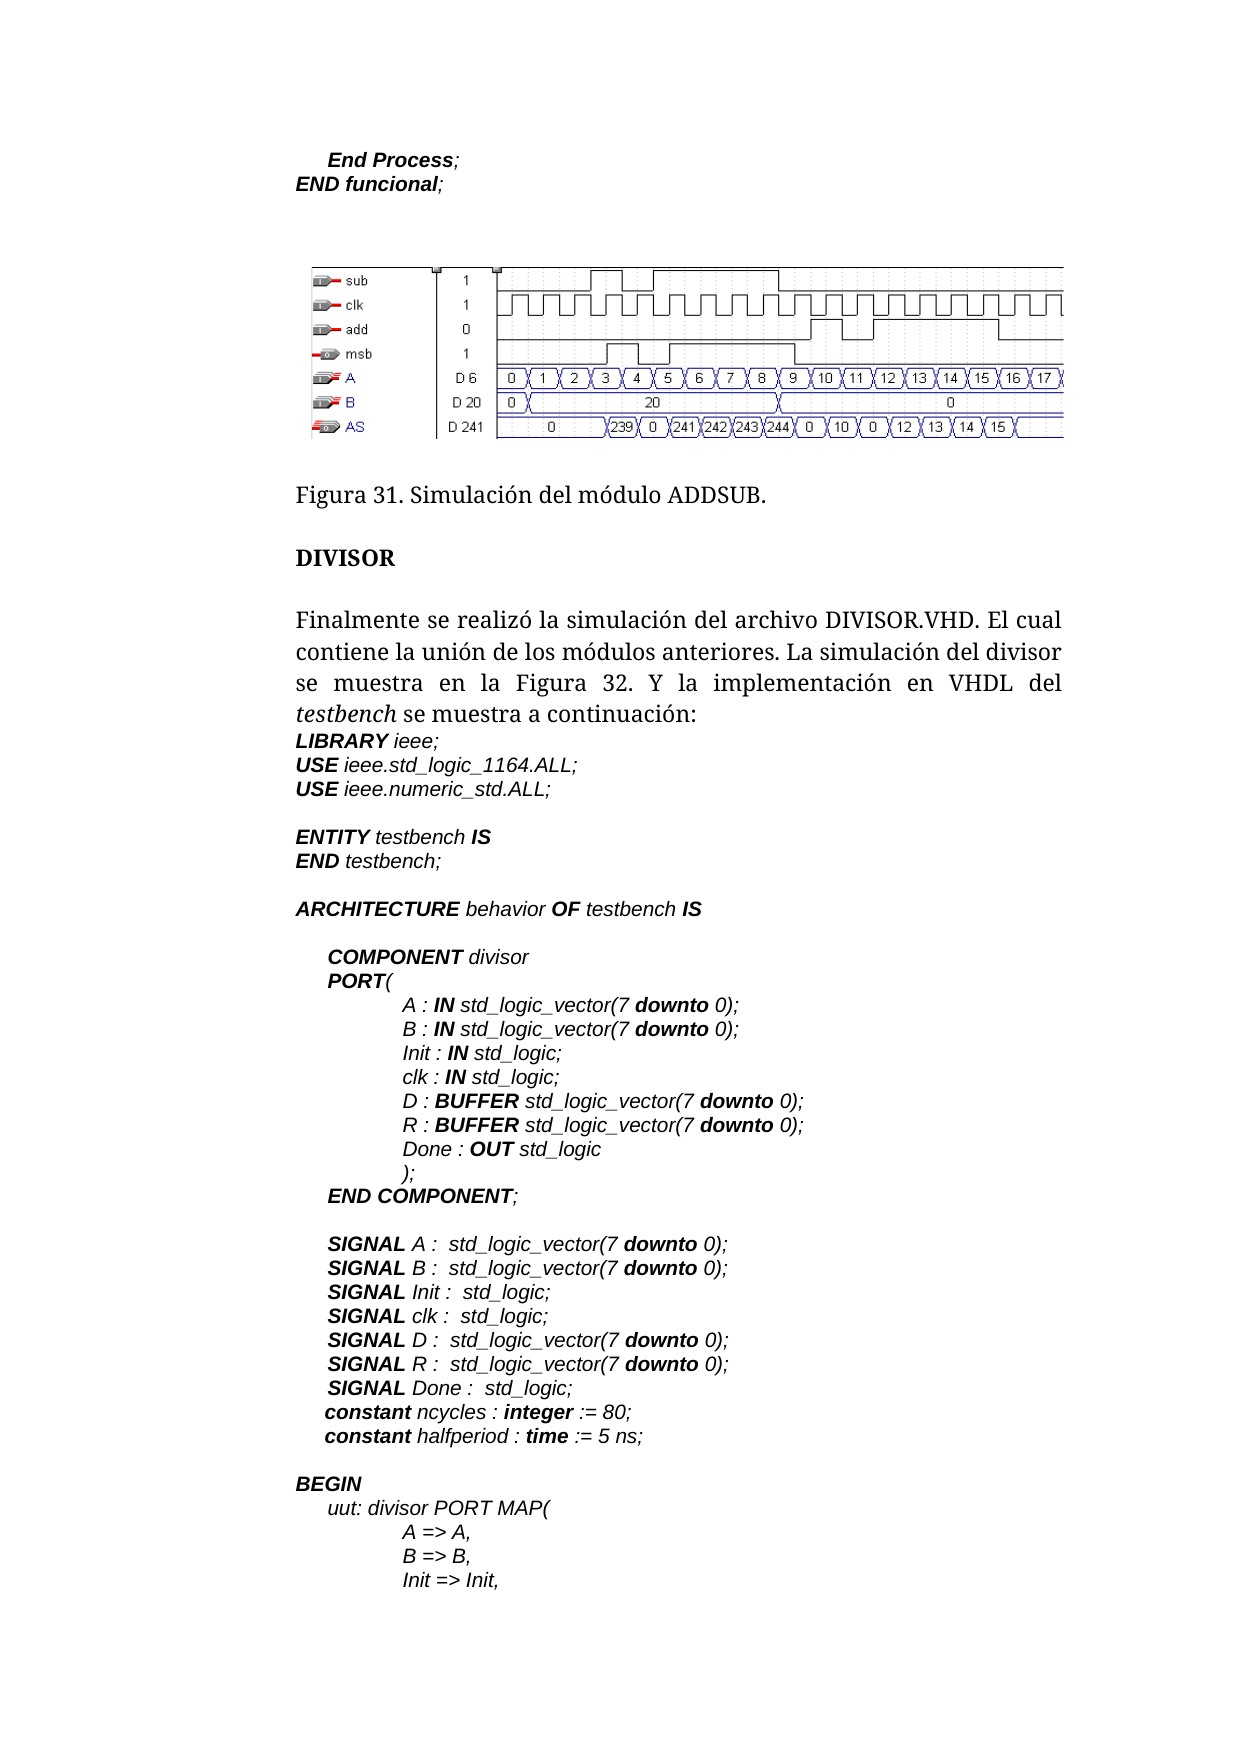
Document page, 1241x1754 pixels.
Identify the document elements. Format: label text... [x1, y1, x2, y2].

text ); [295, 1160, 1063, 1184]
text LIBRARY ieee; [295, 729, 1063, 753]
text D : BUFFER std_logic_vector(7 downto 0); [295, 1088, 1063, 1112]
text A => A, [295, 1520, 1063, 1544]
text SIGNAL Done : std_logic; [295, 1376, 1063, 1400]
text Init => Init, [295, 1568, 1063, 1592]
text Finalmente se realizó la simulación del archivo DIVISOR.VHD. El cual contiene la unión de los módulos anteriores. La simulación del divisor se muestra en la Figura 32. Y la implementación en VHDL del testbench se muestra a continuación: [295, 604, 1063, 729]
text SIGNAL clk : std_logic; [295, 1304, 1063, 1328]
text B : IN std_logic_vector(7 downto 0); [295, 1017, 1063, 1041]
text R : BUFFER std_logic_vector(7 downto 0); [295, 1112, 1063, 1136]
text USE ieee.std_logic_1164.ALL; [295, 753, 1063, 777]
text END COMPONENT; [295, 1184, 1063, 1208]
text Figura 31. Simulación del módulo ADDSUB. [295, 479, 1063, 510]
text constant ncycles : integer := 80; [295, 1400, 1063, 1424]
text DIVISOR [295, 542, 1063, 573]
text constant halfperiod : time := 5 ns; [295, 1424, 1063, 1448]
text ARCHITECTURE behavior OF testbench IS [295, 897, 1063, 921]
text USE ieee.numeric_std.ALL; [295, 777, 1063, 801]
text B => B, [295, 1544, 1063, 1568]
text END testbench; [295, 849, 1063, 873]
text A : IN std_logic_vector(7 downto 0); [295, 993, 1063, 1017]
text SIGNAL A : std_logic_vector(7 downto 0); [295, 1232, 1063, 1256]
text uut: divisor PORT MAP( [295, 1496, 1063, 1520]
text END funcional; [295, 172, 1063, 196]
picture [311, 267, 1064, 439]
text BEGIN [295, 1472, 1063, 1496]
text SIGNAL Init : std_logic; [295, 1280, 1063, 1304]
text End Process; [295, 148, 1063, 172]
text SIGNAL R : std_logic_vector(7 downto 0); [295, 1352, 1063, 1376]
text PORT( [295, 969, 1063, 993]
text COMPONENT divisor [295, 945, 1063, 969]
text SIGNAL D : std_logic_vector(7 downto 0); [295, 1328, 1063, 1352]
text Init : IN std_logic; [295, 1041, 1063, 1064]
text Done : OUT std_logic [295, 1136, 1063, 1160]
text clk : IN std_logic; [295, 1064, 1063, 1088]
text ENTITY testbench IS [295, 825, 1063, 849]
text SIGNAL B : std_logic_vector(7 downto 0); [295, 1256, 1063, 1280]
